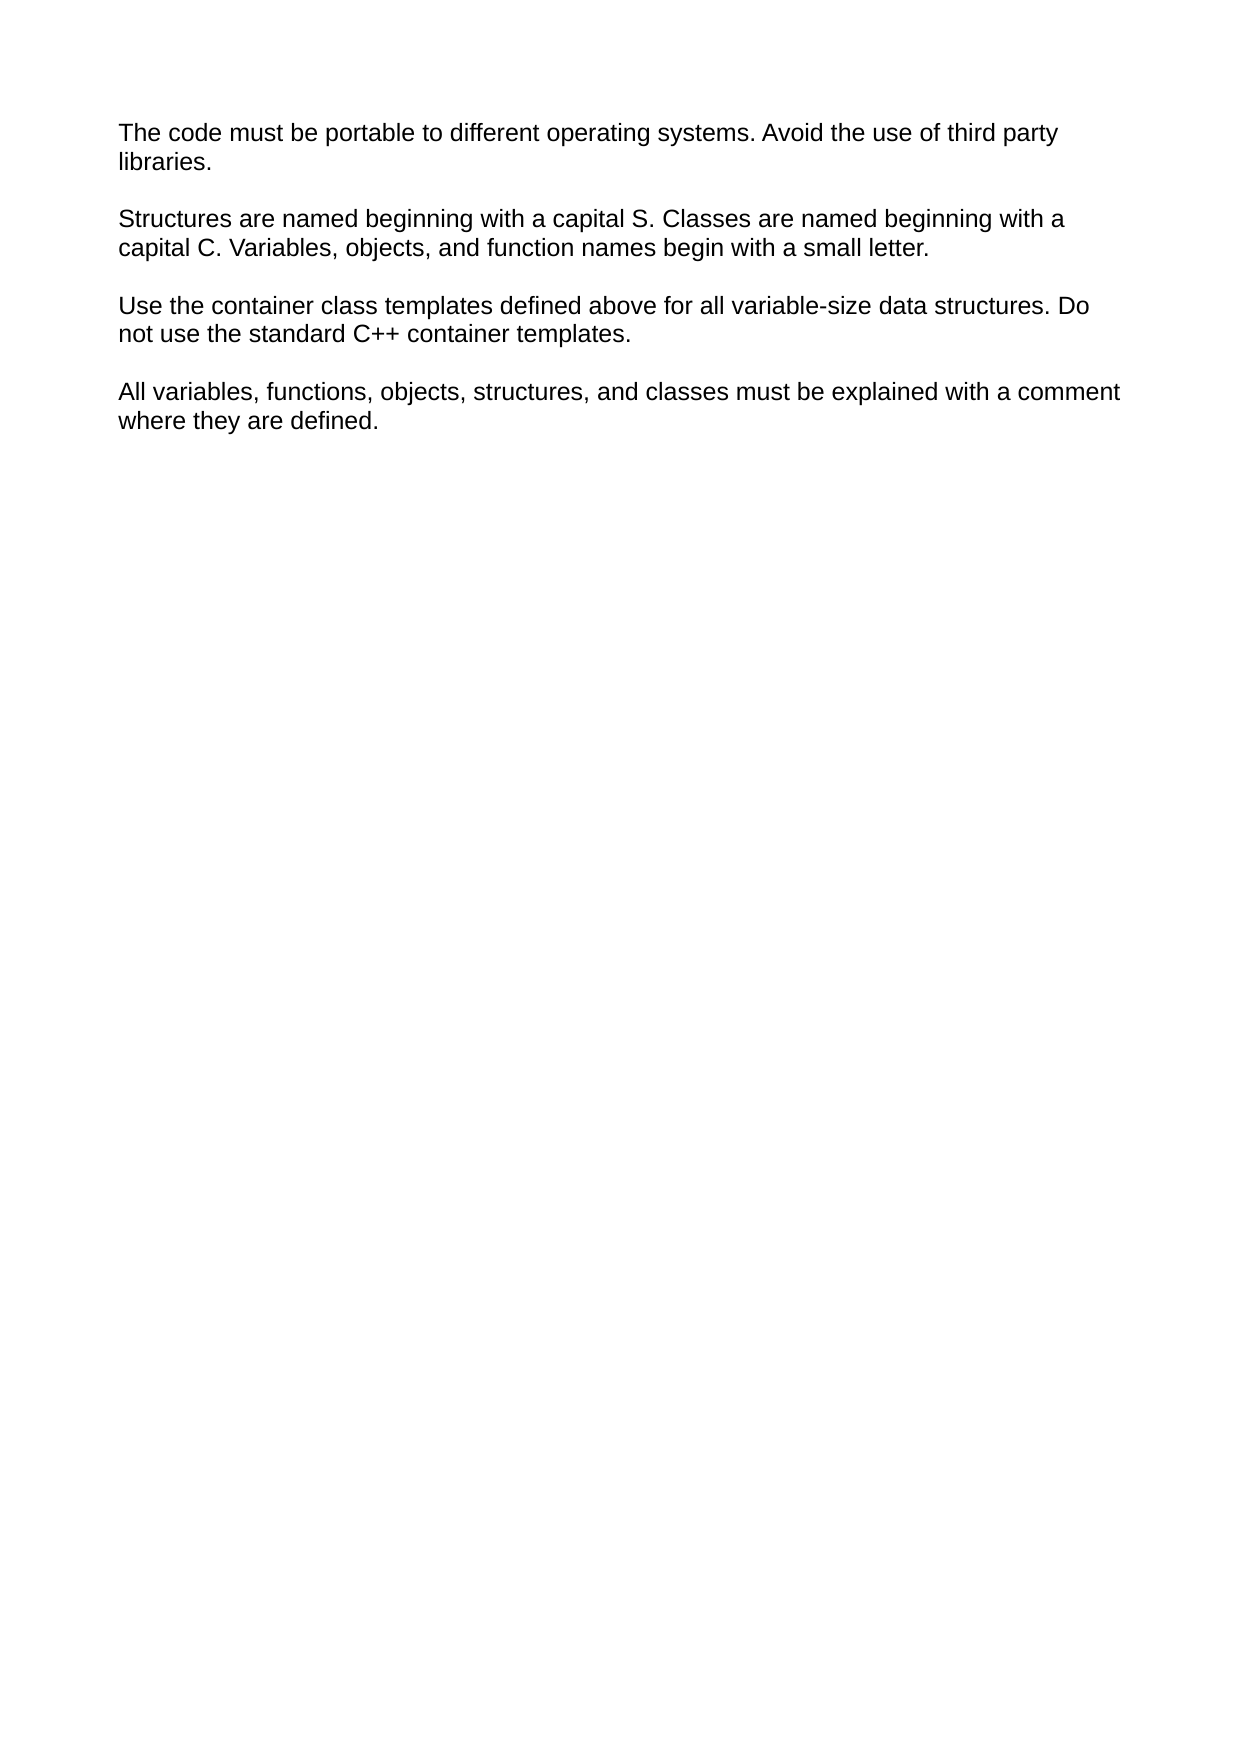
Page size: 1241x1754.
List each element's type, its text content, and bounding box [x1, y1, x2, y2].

text Structures are named beginning with a capital S. Classes are named beginning with a capital C. Variables, objects, and function names begin with a small letter. [118, 204, 1122, 262]
text Use the container class templates defined above for all variable-size data structures. Do not use the standard C++ container templates. [118, 291, 1122, 348]
text The code must be portable to different operating systems. Avoid the use of third party libraries. [118, 118, 1122, 176]
text All variables, functions, objects, structures, and classes must be explained with a comment where they are defined. [118, 377, 1122, 434]
